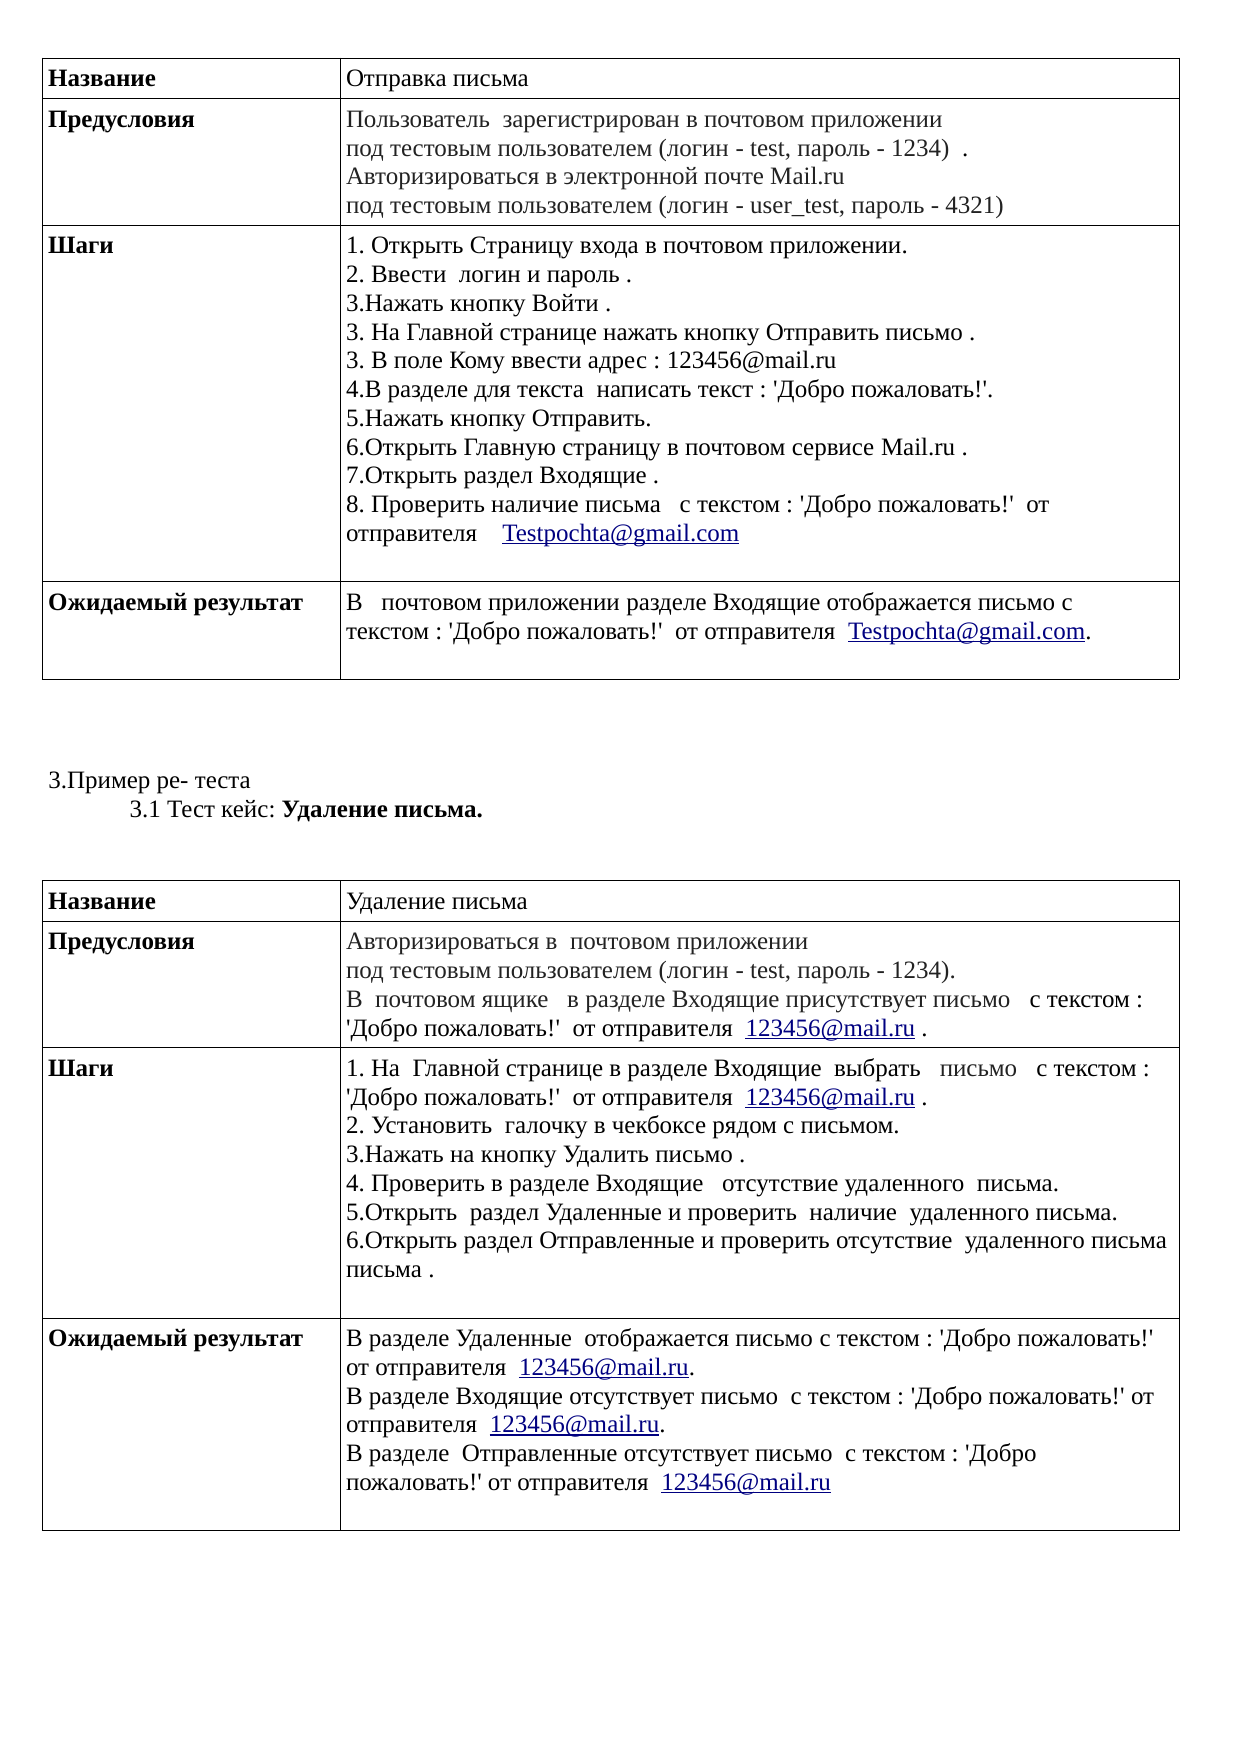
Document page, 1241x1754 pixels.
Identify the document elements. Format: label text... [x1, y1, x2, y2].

table_cell Ожидаемый результат [43, 1319, 340, 1530]
table_header Удаление письма [341, 881, 1179, 921]
text 3.Пример ре- теста [48, 765, 1179, 794]
table_cell В почтовом приложении разделе Входящие отображается письмо с текстом : 'Добро пожаловать!' от отправителя Testpochta@gmail.com. [341, 582, 1179, 679]
table_cell Шаги [43, 1048, 340, 1317]
table_header Название [43, 881, 340, 921]
table_cell 1. На Главной странице в разделе Входящие выбрать письмо с текстом : 'Добро пожаловать!' от отправителя 123456@mail.ru . 2. Установить галочку в чекбоксе рядом с письмом. 3.Нажать на кнопку Удалить письмо . 4. Проверить в разделе Входящие отсутствие удаленного письма. 5.Открыть раздел Удаленные и проверить наличие удаленного письма. 6.Открыть раздел Отправленные и проверить отсутствие удаленного письма письма . [341, 1048, 1179, 1317]
table_cell Ожидаемый результат [43, 582, 340, 679]
table_cell Авторизироваться в почтовом приложении под тестовым пользователем (логин - test, пароль - 1234). В почтовом ящике в разделе Входящие присутствует письмо с текстом : 'Добро пожаловать!' от отправителя 123456@mail.ru . [341, 922, 1179, 1047]
table_cell В разделе Удаленные отображается письмо с текстом : 'Добро пожаловать!' от отправителя 123456@mail.ru. В разделе Входящие отсутствует письмо с текстом : 'Добро пожаловать!' от отправителя 123456@mail.ru. В разделе Отправленные отсутствует письмо с текстом : 'Добро пожаловать!' от отправителя 123456@mail.ru [341, 1319, 1179, 1530]
table_cell Предусловия [43, 922, 340, 1047]
table_cell 1. Открыть Страницу входа в почтовом приложении. 2. Ввести логин и пароль . 3.Нажать кнопку Войти . 3. На Главной странице нажать кнопку Отправить письмо . 3. В поле Кому ввести адрес : 123456@mail.ru 4.В разделе для текста написать текст : 'Добро пожаловать!'. 5.Нажать кнопку Отправить. 6.Открыть Главную страницу в почтовом сервисе Mail.ru . 7.Открыть раздел Входящие . 8. Проверить наличие письма с текстом : 'Добро пожаловать!' от отправителя Testpochta@gmail.com [341, 226, 1179, 581]
table_header Отправка письма [341, 59, 1179, 98]
table_header Название [43, 59, 340, 98]
table_cell Предусловия [43, 99, 340, 224]
table_cell Шаги [43, 226, 340, 581]
table_cell Пользователь зарегистрирован в почтовом приложении под тестовым пользователем (логин - test, пароль - 1234) . Авторизироваться в электронной почте Mail.ru под тестовым пользователем (логин - user_test, пароль - 4321) [341, 99, 1179, 224]
text 3.1 Тест кейс: Удаление письма. [48, 794, 1179, 823]
